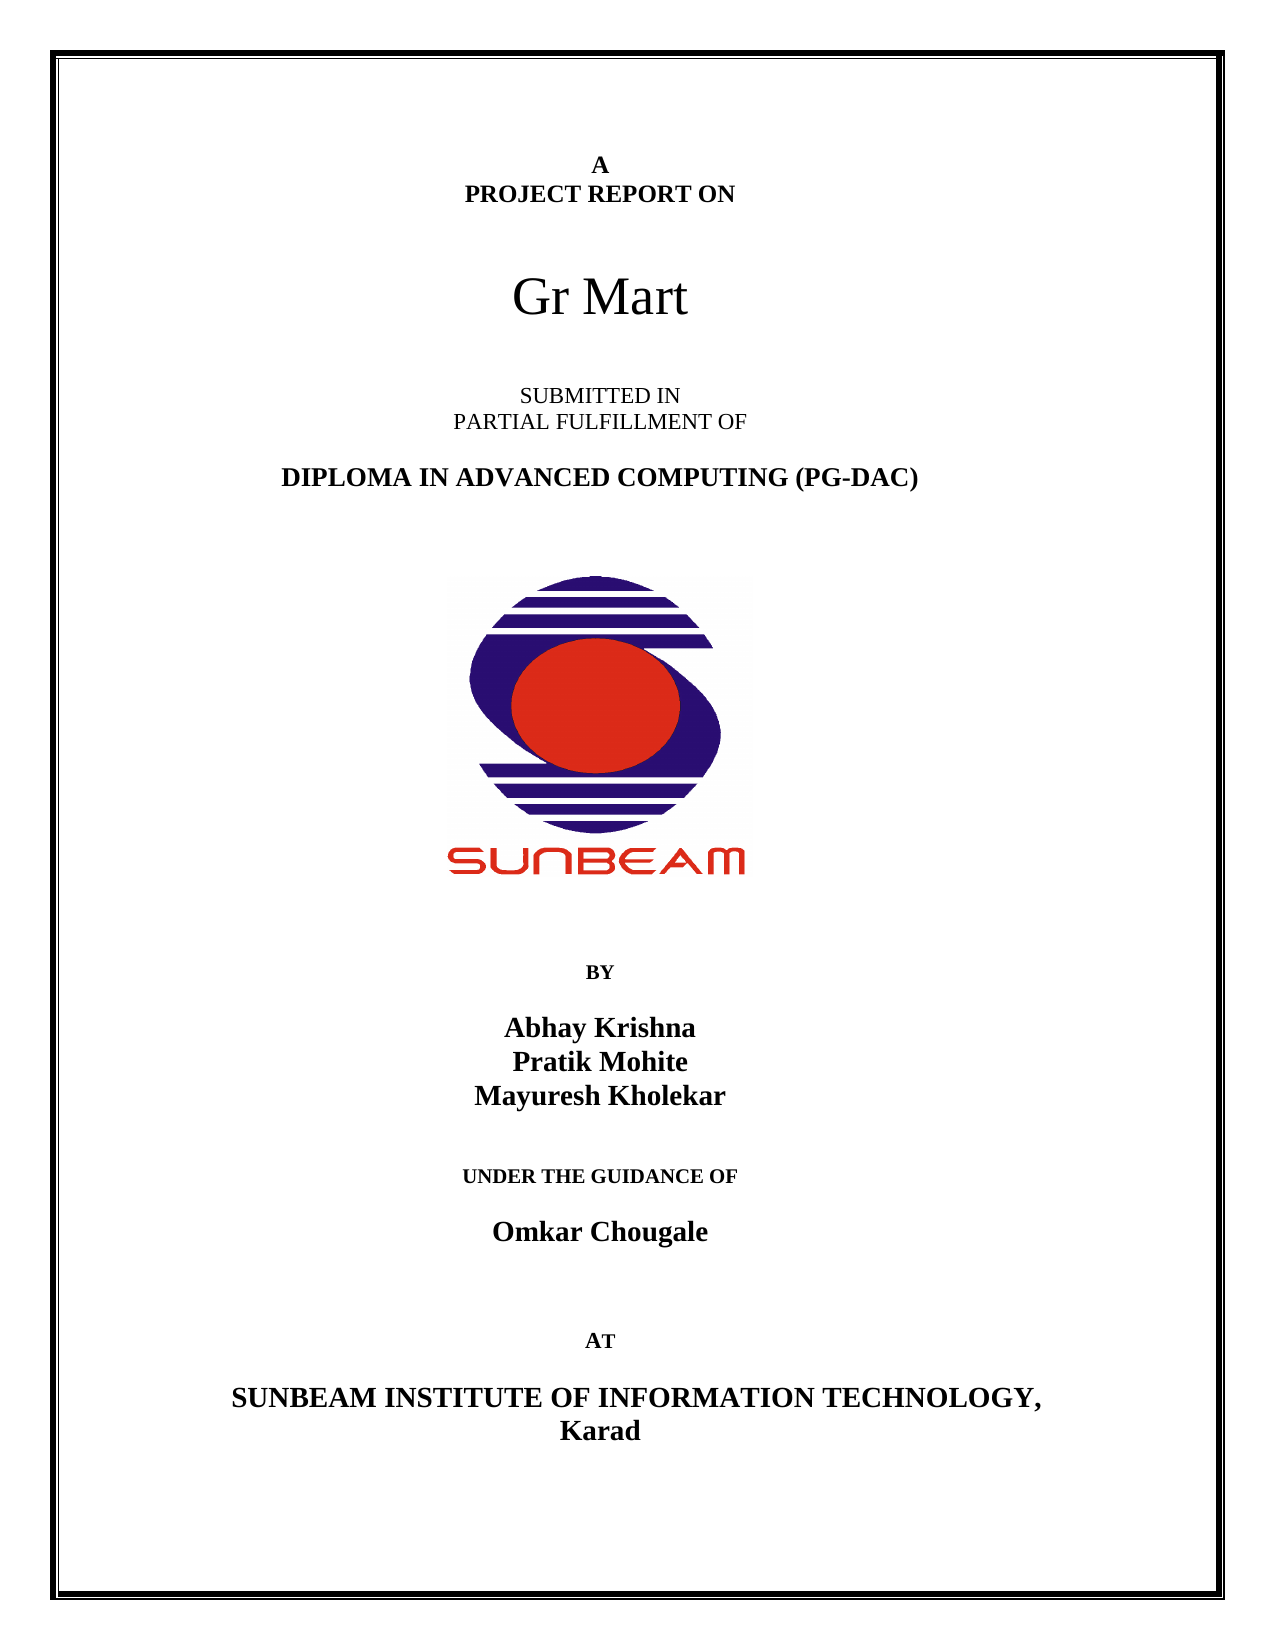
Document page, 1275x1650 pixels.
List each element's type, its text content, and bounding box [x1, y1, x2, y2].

table_cell [139, 208, 1061, 236]
table_cell [139, 904, 1061, 932]
table_cell [139, 326, 1061, 354]
table_cell [139, 354, 1061, 382]
table_cell [139, 236, 1061, 263]
table_cell [139, 1248, 1061, 1274]
table_cell [139, 876, 1061, 904]
table_cell [139, 932, 1061, 960]
table_cell SUBMITTED IN PARTIAL FULFILLMENT OF DIPLOMA IN ADVANCED COMPUTING (PG-DAC) [139, 382, 1061, 492]
table_cell [139, 1111, 1061, 1138]
table_header A PROJECT REPORT ON [139, 150, 1061, 207]
table_cell [139, 520, 1061, 548]
table_cell [139, 1301, 1061, 1327]
table_cell UNDER THE GUIDANCE OF Omkar Chougale [139, 1164, 1061, 1248]
table_cell Gr Mart [139, 264, 1061, 326]
table_cell [139, 1138, 1061, 1164]
table_cell [139, 548, 1061, 576]
table_cell [139, 576, 447, 876]
table_cell [139, 492, 1061, 520]
table_cell BY Abhay Krishna Pratik Mohite Mayuresh Kholekar [139, 960, 1061, 1111]
table_cell AT SUNBEAM INSTITUTE OF INFORMATION TECHNOLOGY, Karad [139, 1327, 1061, 1447]
table_cell [753, 576, 1061, 876]
table_cell [139, 1274, 1061, 1301]
